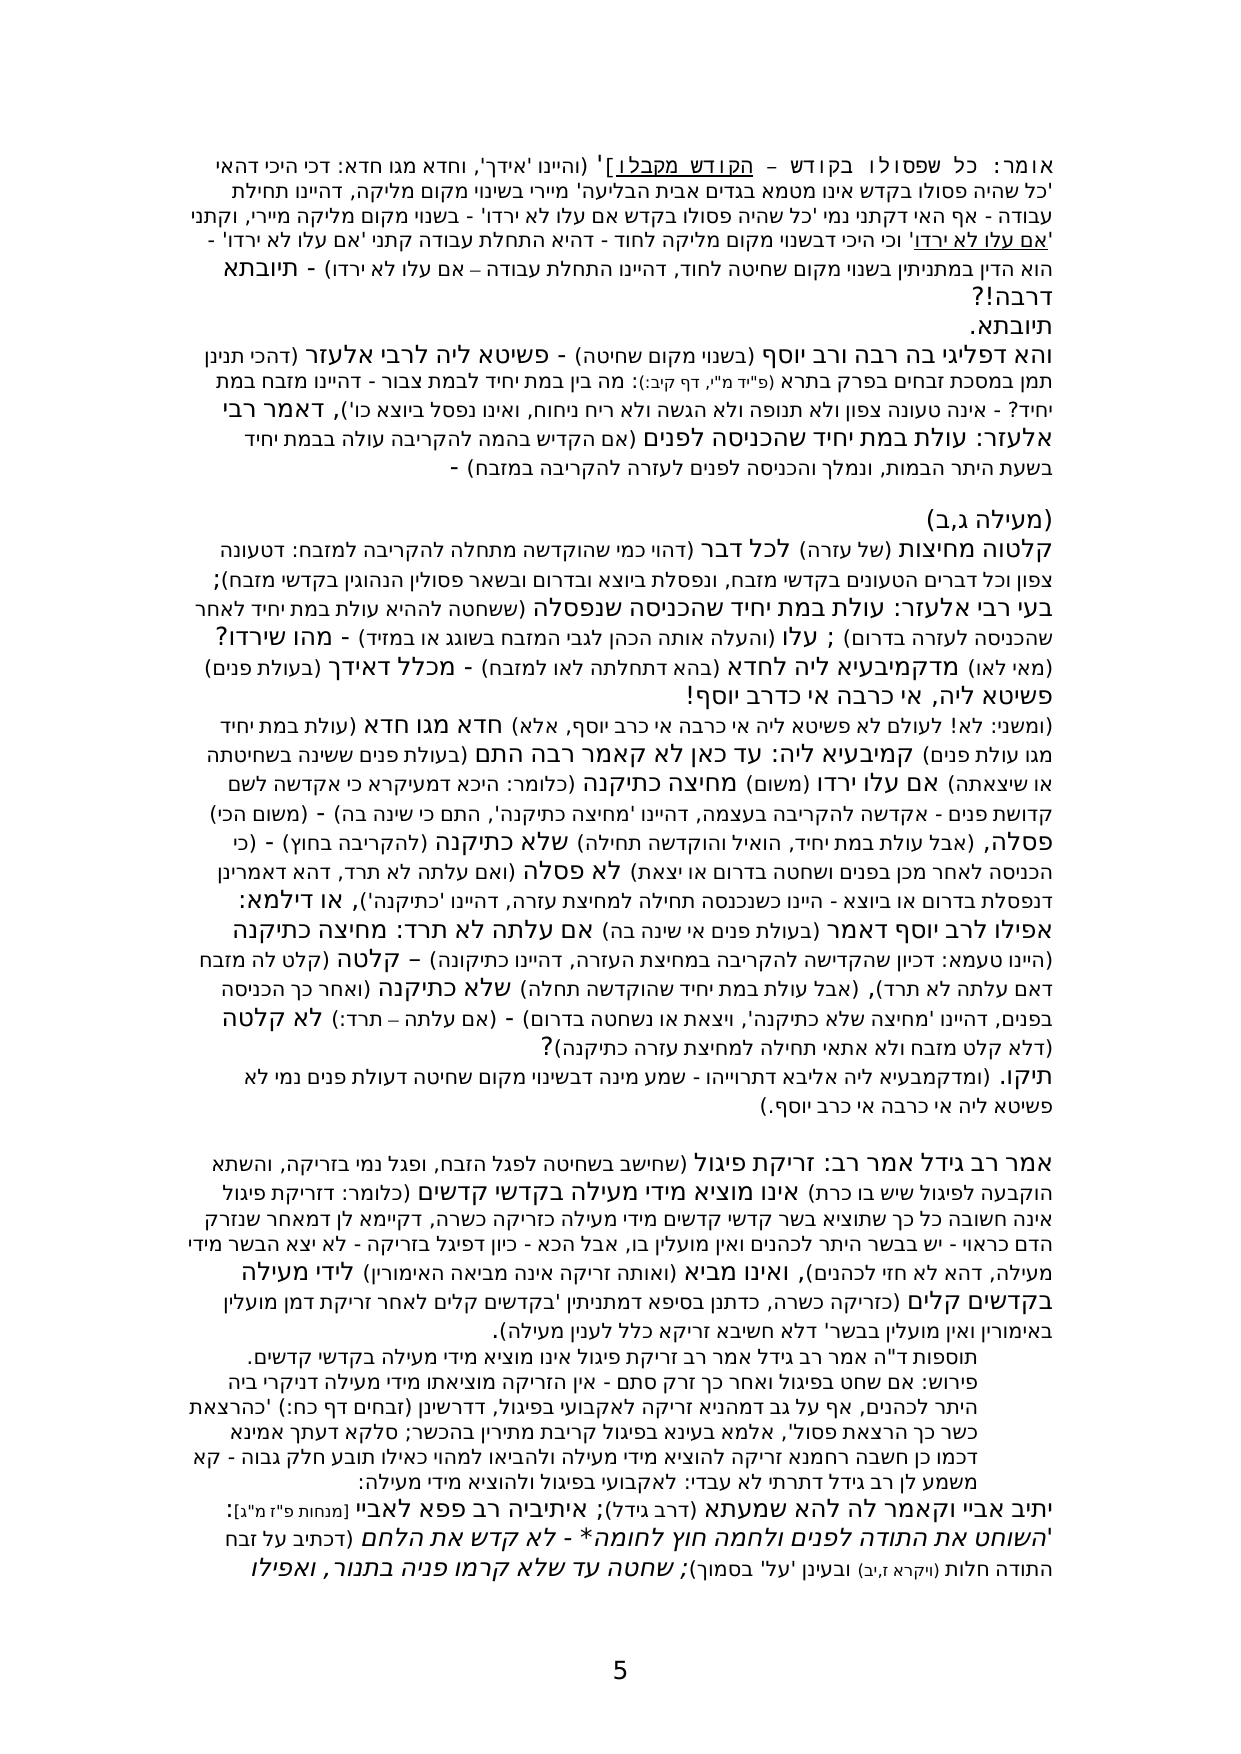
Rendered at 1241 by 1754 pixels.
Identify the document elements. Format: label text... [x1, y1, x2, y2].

text (ומשני: לא! לעולם לא פשיטא ליה אי כרבה אי כרב יוסף, אלא) חדא מגו חדא (עולת במת יחיד מגו עולת פנים) קמיבעיא ליה: עד כאן לא קאמר רבה התם (בעולת פנים ששינה בשחיטתה או שיצאתה) אם עלו ירדו (משום) מחיצה כתיקנה (כלומר: היכא דמעיקרא כי אקדשה לשם קדושת פנים - אקדשה להקריבה בעצמה, דהיינו 'מחיצה כתיקנה', התם כי שינה בה) - (משום הכי) פסלה, (אבל עולת במת יחיד, הואיל והוקדשה תחילה) שלא כתיקנה (להקריבה בחוץ) - (כי הכניסה לאחר מכן בפנים ושחטה בדרום או יצאת) לא פסלה (ואם עלתה לא תרד, דהא דאמרינן דנפסלת בדרום או ביוצא - היינו כשנכנסה תחילה למחיצת עזרה, דהיינו 'כתיקנה'), או דילמא: אפילו לרב יוסף דאמר (בעולת פנים אי שינה בה) אם עלתה לא תרד: מחיצה כתיקנה (היינו טעמא: דכיון שהקדישה להקריבה במחיצת העזרה, דהיינו כתיקונה) – קלטה (קלט לה מזבח דאם עלתה לא תרד), (אבל עולת במת יחיד שהוקדשה תחלה) שלא כתיקנה (ואחר כך הכניסה בפנים, דהיינו 'מחיצה שלא כתיקנה', ויצאת או נשחטה בדרום) - (אם עלתה – תרד:) לא קלטה (דלא קלט מזבח ולא אתאי תחילה למחיצת עזרה כתיקנה)? [187, 710, 1053, 1061]
text תיובתא. [187, 311, 1053, 340]
text יתיב אביי וקאמר לה להא שמעתא (דרב גידל); איתיביה רב פפא לאביי [מנחות פ"ז מ"ג]: 'השוחט את התודה לפנים ולחמה חוץ לחומה* - לא קדש את הלחם (דכתיב על זבח התודה חלות (ויקרא ז,יב) ובעינן 'על' בסמוך); שחטה עד שלא קרמו פניה בתנור, ואפילו [187, 1494, 1053, 1582]
text תוספות ד"ה אמר רב גידל אמר רב זריקת פיגול אינו מוציא מידי מעילה בקדשי קדשים. [187, 1344, 978, 1369]
text קלטוה מחיצות (של עזרה) לכל דבר (דהוי כמי שהוקדשה מתחלה להקריבה למזבח: דטעונה צפון וכל דברים הטעונים בקדשי מזבח, ונפסלת ביוצא ובדרום ובשאר פסולין הנהוגין בקדשי מזבח); בעי רבי אלעזר: עולת במת יחיד שהכניסה שנפסלה (ששחטה לההיא עולת במת יחיד לאחר שהכניסה לעזרה בדרום) ; עלו (והעלה אותה הכהן לגבי המזבח בשוגג או במזיד) - מהו שירדו? (מאי לאו) מדקמיבעיא ליה לחדא (בהא דתחלתה לאו למזבח) - מכלל דאידך (בעולת פנים) פשיטא ליה, אי כרבה אי כדרב יוסף! [187, 535, 1053, 710]
text (מעילה ג,ב) [187, 506, 1053, 535]
text והא דפליגי בה רבה ורב יוסף (בשנוי מקום שחיטה) - פשיטא ליה לרבי אלעזר (דהכי תנינן תמן במסכת זבחים בפרק בתרא (פ"יד מ"י, דף קיב:): מה בין במת יחיד לבמת צבור - דהיינו מזבח במת יחיד? - אינה טעונה צפון ולא תנופה ולא הגשה ולא ריח ניחוח, ואינו נפסל ביוצא כו'), דאמר רבי אלעזר: עולת במת יחיד שהכניסה לפנים (אם הקדיש בהמה להקריבה עולה בבמת יחיד בשעת היתר הבמות, ונמלך והכניסה לפנים לעזרה להקריבה במזבח) - [187, 340, 1053, 481]
text תיקו. (ומדקמבעיא ליה אליבא דתרוייהו - שמע מינה דבשינוי מקום שחיטה דעולת פנים נמי לא פשיטא ליה אי כרבה אי כרב יוסף.) [187, 1061, 1053, 1119]
text אומר: כל שפסולו בקודש – הקודש מקבלו]' (והיינו 'אידך', וחדא מגו חדא: דכי היכי דהאי 'כל שהיה פסולו בקדש אינו מטמא בגדים אבית הבליעה' מיירי בשינוי מקום מליקה, דהיינו תחילת עבודה - אף האי דקתני נמי 'כל שהיה פסולו בקדש אם עלו לא ירדו' - בשנוי מקום מליקה מיירי, וקתני 'אם עלו לא ירדו' וכי היכי דבשנוי מקום מליקה לחוד - דהיא התחלת עבודה קתני 'אם עלו לא ירדו' - הוא הדין במתניתין בשנוי מקום שחיטה לחוד, דהיינו התחלת עבודה – אם עלו לא ירדו) - תיובתא דרבה!? [187, 150, 1053, 311]
text פירוש: אם שחט בפיגול ואחר כך זרק סתם - אין הזריקה מוציאתו מידי מעילה דניקרי ביה היתר לכהנים, אף על גב דמהניא זריקה לאקבועי בפיגול, דדרשינן (זבחים דף כח:) 'כהרצאת כשר כך הרצאת פסול', אלמא בעינא בפיגול קריבת מתירין בהכשר; סלקא דעתך אמינא דכמו כן חשבה רחמנא זריקה להוציא מידי מעילה ולהביאו למהוי כאילו תובע חלק גבוה - קא משמע לן רב גידל דתרתי לא עבדי: לאקבועי בפיגול ולהוציא מידי מעילה: [187, 1369, 978, 1494]
text אמר רב גידל אמר רב: זריקת פיגול (שחישב בשחיטה לפגל הזבח, ופגל נמי בזריקה, והשתא הוקבעה לפיגול שיש בו כרת) אינו מוציא מידי מעילה בקדשי קדשים (כלומר: דזריקת פיגול אינה חשובה כל כך שתוציא בשר קדשי קדשים מידי מעילה כזריקה כשרה, דקיימא לן דמאחר שנזרק הדם כראוי - יש בבשר היתר לכהנים ואין מועלין בו, אבל הכא - כיון דפיגל בזריקה - לא יצא הבשר מידי מעילה, דהא לא חזי לכהנים), ואינו מביא (ואותה זריקה אינה מביאה האימורין) לידי מעילה בקדשים קלים (כזריקה כשרה, כדתנן בסיפא דמתניתין 'בקדשים קלים לאחר זריקת דמן מועלין באימורין ואין מועלין בבשר' דלא חשיבא זריקא כלל לענין מעילה). [187, 1148, 1053, 1344]
